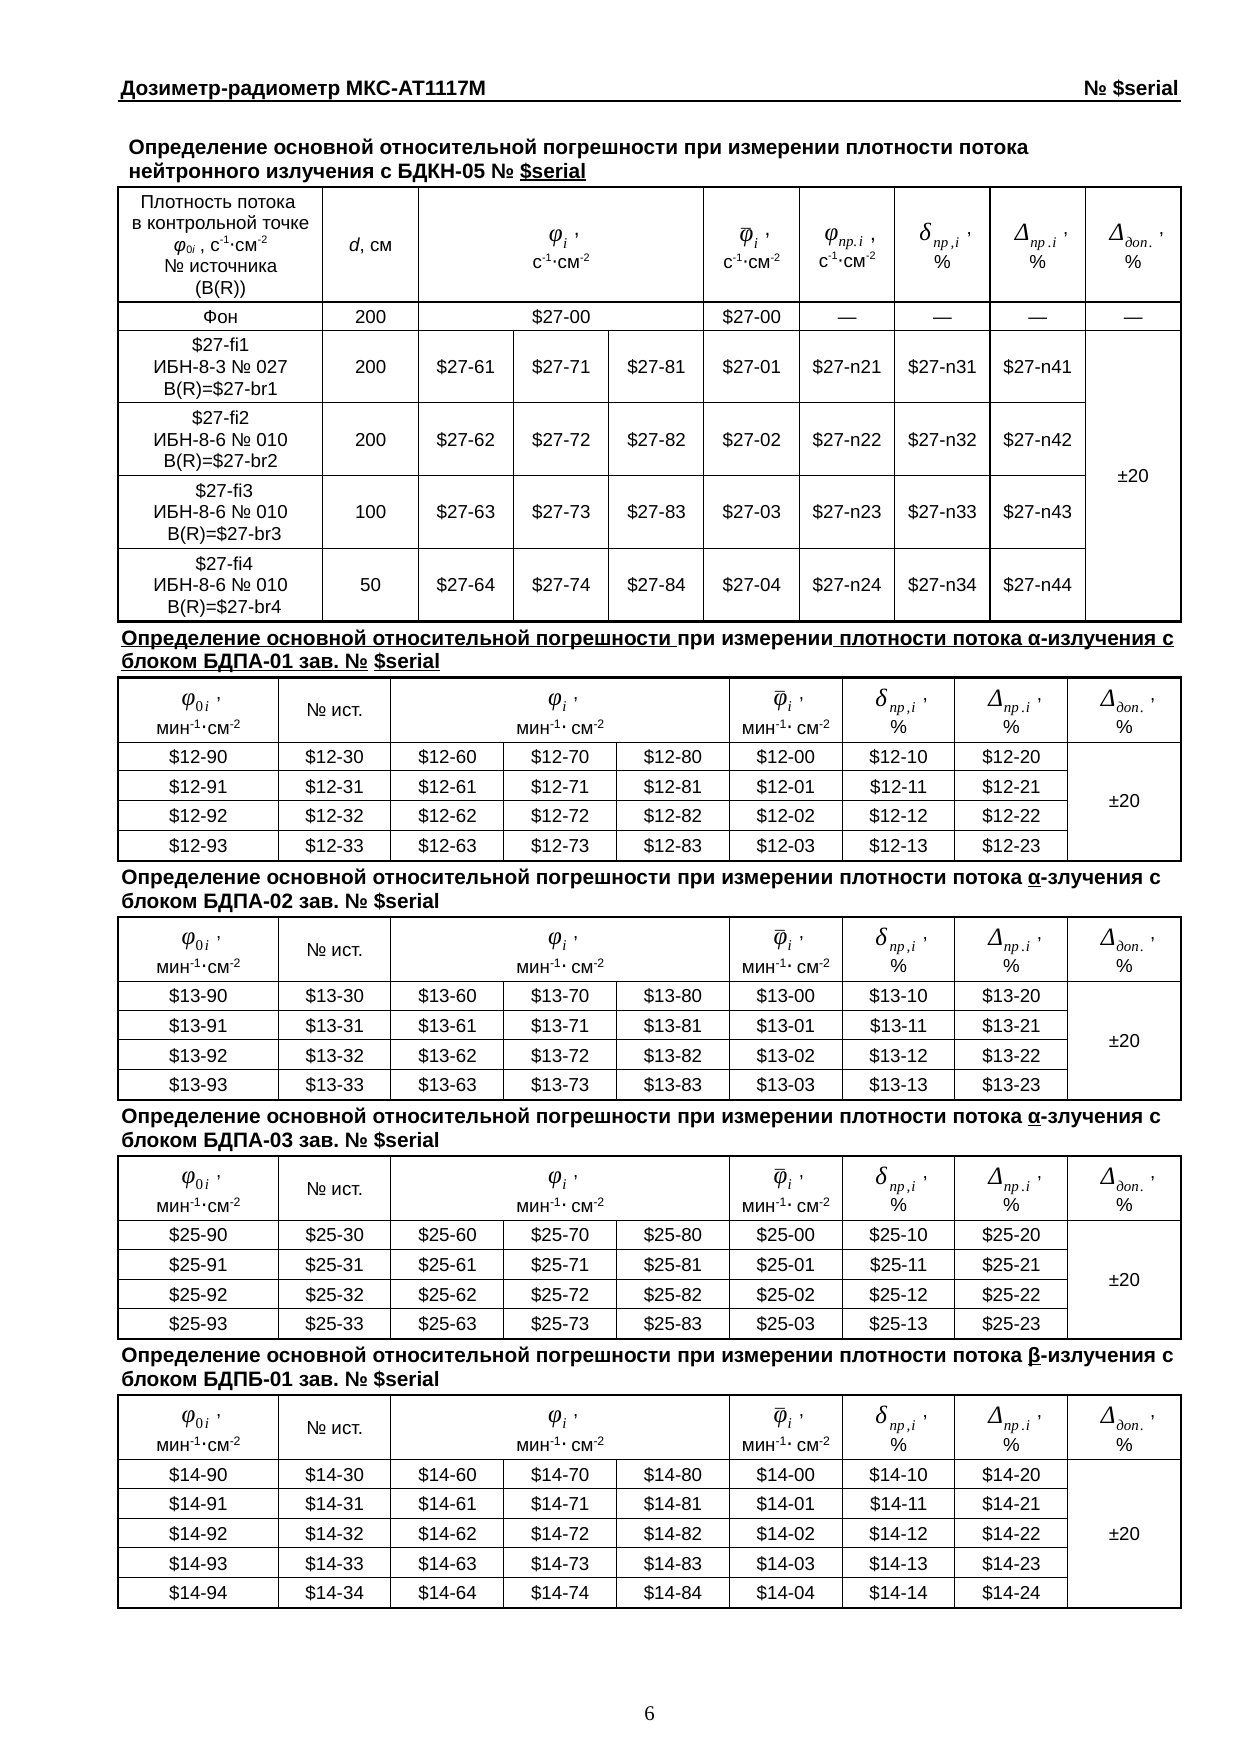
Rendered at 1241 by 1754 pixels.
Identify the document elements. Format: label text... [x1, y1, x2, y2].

table_cell $25-90 [119, 1221, 278, 1249]
table_cell $14-90 [119, 1460, 278, 1488]
table_cell $25-63 [391, 1309, 503, 1338]
table_cell , мин-1⋅см-2 [119, 1396, 278, 1459]
table_cell $14-83 [617, 1548, 729, 1577]
table_cell 200 [323, 303, 418, 330]
table_cell $13-62 [391, 1040, 503, 1069]
table_cell $14-10 [843, 1460, 954, 1488]
table_cell $27-fi1 ИБН-8-3 № 027 B(R)=$27-br1 [119, 331, 322, 402]
table_cell , % [895, 188, 989, 301]
table_cell $14-01 [730, 1489, 842, 1518]
table_cell $27-83 [609, 476, 703, 547]
table_cell $12-21 [955, 771, 1067, 800]
table_cell $27-n43 [991, 476, 1085, 547]
table_cell $27-n32 [895, 403, 989, 475]
table_cell $27-84 [609, 549, 703, 620]
table_cell Плотность потока в контрольной точке φ0i , с-1⋅см-2 № источника (B(R)) [119, 188, 322, 301]
table_cell $13-82 [617, 1040, 729, 1069]
table_cell $12-11 [843, 771, 954, 800]
table_cell $13-33 [279, 1070, 390, 1099]
table_cell $27-fi4 ИБН-8-6 № 010 B(R)=$27-br4 [119, 549, 322, 620]
table_cell $14-20 [955, 1460, 1067, 1488]
table_cell 100 [323, 476, 418, 547]
table_cell $14-64 [391, 1578, 503, 1607]
table_cell $14-11 [843, 1489, 954, 1518]
table_cell $12-31 [279, 771, 390, 800]
table_cell $14-80 [617, 1460, 729, 1488]
table_cell , % [843, 1396, 954, 1459]
table_cell $12-23 [955, 831, 1067, 859]
table_cell $12-00 [730, 743, 842, 770]
table_cell $14-33 [279, 1548, 390, 1577]
table_cell $13-81 [617, 1011, 729, 1039]
table_cell $12-83 [617, 831, 729, 859]
table_cell $13-00 [730, 982, 842, 1009]
table_cell $14-24 [955, 1578, 1067, 1607]
table_cell $27-00 [419, 303, 703, 330]
table_cell $14-73 [504, 1548, 616, 1577]
table_cell $13-71 [504, 1011, 616, 1039]
table_cell $14-02 [730, 1519, 842, 1547]
table_cell $25-73 [504, 1309, 616, 1338]
table_cell $12-62 [391, 801, 503, 830]
table_cell $14-21 [955, 1489, 1067, 1518]
table_cell $13-83 [617, 1070, 729, 1099]
table_cell $27-n22 [800, 403, 894, 475]
table_cell $27-64 [419, 549, 513, 620]
table_cell $27-n34 [895, 549, 989, 620]
table_cell ±20 [1068, 982, 1180, 1099]
table_cell № ист. [279, 1396, 390, 1459]
table_cell $25-62 [391, 1280, 503, 1308]
table_cell , мин-1⋅см-2 [119, 1157, 278, 1220]
table_cell $27-82 [609, 403, 703, 475]
table_cell $13-30 [279, 982, 390, 1009]
table_cell $25-70 [504, 1221, 616, 1249]
table_cell $12-81 [617, 771, 729, 800]
table_cell $12-30 [279, 743, 390, 770]
table_cell $12-80 [617, 743, 729, 770]
table_cell $13-73 [504, 1070, 616, 1099]
table_cell , % [1068, 918, 1180, 981]
table_cell $14-30 [279, 1460, 390, 1488]
table_cell , % [991, 188, 1085, 301]
table_cell 50 [323, 549, 418, 620]
table_cell 200 [323, 403, 418, 475]
table_cell $27-61 [419, 331, 513, 402]
table_cell $12-12 [843, 801, 954, 830]
table_cell $14-81 [617, 1489, 729, 1518]
table_cell $12-20 [955, 743, 1067, 770]
table_cell $12-22 [955, 801, 1067, 830]
table_cell $14-63 [391, 1548, 503, 1577]
table_cell $14-74 [504, 1578, 616, 1607]
table_cell $14-84 [617, 1578, 729, 1607]
table_cell $25-30 [279, 1221, 390, 1249]
table_cell $25-10 [843, 1221, 954, 1249]
table_cell $12-91 [119, 771, 278, 800]
table_cell $14-32 [279, 1519, 390, 1547]
table_cell $12-72 [504, 801, 616, 830]
table_cell $25-80 [617, 1221, 729, 1249]
table_cell $13-12 [843, 1040, 954, 1069]
table_cell , с-1⋅см-2 [704, 188, 799, 301]
table_cell $13-11 [843, 1011, 954, 1039]
table_cell $12-13 [843, 831, 954, 859]
table_cell , мин-1⋅см-2 [119, 918, 278, 981]
table_cell $12-63 [391, 831, 503, 859]
table_cell $25-60 [391, 1221, 503, 1249]
table_cell $12-10 [843, 743, 954, 770]
table_header Определение основной относительной погрешности при измерении плотности потока α-злучения с блоком БДПА-03 зав. № $serial [118, 1101, 1181, 1155]
table_cell $25-23 [955, 1309, 1067, 1338]
table_cell , мин-1⋅см-2 [119, 679, 278, 742]
table_cell , с-1⋅см-2 [419, 188, 703, 301]
table_cell , с-1⋅см-2 [800, 188, 894, 301]
table_cell $13-21 [955, 1011, 1067, 1039]
table_cell $27-02 [704, 403, 799, 475]
table_cell $14-93 [119, 1548, 278, 1577]
table_cell , мин-1⋅ см-2 [730, 1157, 842, 1220]
table_cell 200 [323, 331, 418, 402]
table_cell $27-81 [609, 331, 703, 402]
table_cell $14-82 [617, 1519, 729, 1547]
table_cell $14-92 [119, 1519, 278, 1547]
table_cell $14-00 [730, 1460, 842, 1488]
table_cell $13-02 [730, 1040, 842, 1069]
table_cell $27-fi3 ИБН-8-6 № 010 B(R)=$27-br3 [119, 476, 322, 547]
table_cell $12-92 [119, 801, 278, 830]
table_cell , % [843, 1157, 954, 1220]
table_cell $12-33 [279, 831, 390, 859]
table_cell $27-73 [514, 476, 608, 547]
table_cell $13-03 [730, 1070, 842, 1099]
table_cell $27-00 [704, 303, 799, 330]
table_cell $12-02 [730, 801, 842, 830]
table_cell $25-01 [730, 1250, 842, 1278]
table_cell $25-82 [617, 1280, 729, 1308]
table_cell — [991, 303, 1085, 330]
table_cell $13-80 [617, 982, 729, 1009]
table_cell $25-11 [843, 1250, 954, 1278]
table_cell $12-82 [617, 801, 729, 830]
table_cell $14-91 [119, 1489, 278, 1518]
table_cell $13-32 [279, 1040, 390, 1069]
table_cell $14-60 [391, 1460, 503, 1488]
table_cell $25-31 [279, 1250, 390, 1278]
table_cell $13-10 [843, 982, 954, 1009]
table_cell — [895, 303, 989, 330]
table_cell $27-72 [514, 403, 608, 475]
table_cell , мин-1⋅ см-2 [391, 679, 729, 742]
table_cell , % [843, 918, 954, 981]
table_cell $27-74 [514, 549, 608, 620]
table_cell $12-32 [279, 801, 390, 830]
table_cell $14-23 [955, 1548, 1067, 1577]
table_cell $13-20 [955, 982, 1067, 1009]
table_cell , мин-1⋅ см-2 [730, 918, 842, 981]
table_cell $25-92 [119, 1280, 278, 1308]
table_cell , % [1068, 1157, 1180, 1220]
table_cell $12-61 [391, 771, 503, 800]
table_cell $12-01 [730, 771, 842, 800]
table_cell $14-03 [730, 1548, 842, 1577]
table_cell $25-32 [279, 1280, 390, 1308]
table_cell $27-n23 [800, 476, 894, 547]
table_cell , % [955, 918, 1067, 981]
table_cell , % [955, 679, 1067, 742]
table_cell , % [955, 1396, 1067, 1459]
table_cell $25-22 [955, 1280, 1067, 1308]
table_cell d, см [323, 188, 418, 301]
table_cell $27-n24 [800, 549, 894, 620]
table_cell $25-83 [617, 1309, 729, 1338]
table_cell $14-71 [504, 1489, 616, 1518]
table_cell $14-61 [391, 1489, 503, 1518]
table_cell , мин-1⋅ см-2 [391, 1157, 729, 1220]
table_cell $27-04 [704, 549, 799, 620]
table_cell $12-90 [119, 743, 278, 770]
table_cell $27-n31 [895, 331, 989, 402]
table_cell , % [1068, 679, 1180, 742]
table_cell $14-31 [279, 1489, 390, 1518]
table_header Определение основной относительной погрешности при измерении плотности потока β-излучения с блоком БДПБ-01 зав. № $serial [118, 1340, 1181, 1394]
table_cell , мин-1⋅ см-2 [730, 1396, 842, 1459]
table_cell $25-20 [955, 1221, 1067, 1249]
table_cell $25-00 [730, 1221, 842, 1249]
table_cell $14-22 [955, 1519, 1067, 1547]
table_cell $13-90 [119, 982, 278, 1009]
table_cell $14-62 [391, 1519, 503, 1547]
table_cell Фон [119, 303, 322, 330]
table_cell № ист. [279, 679, 390, 742]
table_cell ±20 [1068, 1221, 1180, 1338]
table_cell , мин-1⋅ см-2 [391, 918, 729, 981]
table_cell $25-33 [279, 1309, 390, 1338]
table_cell , % [955, 1157, 1067, 1220]
table_cell $12-60 [391, 743, 503, 770]
table_cell $12-73 [504, 831, 616, 859]
table_cell $13-22 [955, 1040, 1067, 1069]
table_cell $25-21 [955, 1250, 1067, 1278]
table_cell , мин-1⋅ см-2 [730, 679, 842, 742]
table_cell $14-04 [730, 1578, 842, 1607]
table_cell $13-31 [279, 1011, 390, 1039]
table_cell ±20 [1086, 331, 1180, 620]
table_cell $13-01 [730, 1011, 842, 1039]
table_cell $12-71 [504, 771, 616, 800]
table_cell $27-fi2 ИБН-8-6 № 010 B(R)=$27-br2 [119, 403, 322, 475]
table_cell $25-71 [504, 1250, 616, 1278]
table_cell $14-70 [504, 1460, 616, 1488]
table_cell $25-93 [119, 1309, 278, 1338]
table_header Определение основной относительной погрешности при измерении плотности потока α-злучения с блоком БДПА-02 зав. № $serial [118, 862, 1181, 916]
table_cell $27-03 [704, 476, 799, 547]
table_cell — [800, 303, 894, 330]
table_cell $13-91 [119, 1011, 278, 1039]
table_cell , % [1068, 1396, 1180, 1459]
table_cell $13-93 [119, 1070, 278, 1099]
table_cell $13-72 [504, 1040, 616, 1069]
table_cell $13-92 [119, 1040, 278, 1069]
table_cell $25-81 [617, 1250, 729, 1278]
table_cell — [1086, 303, 1180, 330]
table_cell $14-94 [119, 1578, 278, 1607]
table_cell $25-02 [730, 1280, 842, 1308]
table_cell , % [1086, 188, 1180, 301]
table_cell $25-13 [843, 1309, 954, 1338]
table_cell ±20 [1068, 743, 1180, 859]
table_cell $13-23 [955, 1070, 1067, 1099]
table_cell , мин-1⋅ см-2 [391, 1396, 729, 1459]
table_cell $25-61 [391, 1250, 503, 1278]
table_cell $13-63 [391, 1070, 503, 1099]
table_cell $27-n21 [800, 331, 894, 402]
table_cell $13-60 [391, 982, 503, 1009]
table_cell $27-01 [704, 331, 799, 402]
table_cell $14-14 [843, 1578, 954, 1607]
table_cell $12-70 [504, 743, 616, 770]
table_cell $25-72 [504, 1280, 616, 1308]
table_cell ±20 [1068, 1460, 1180, 1607]
table_header Определение основной относительной погрешности при измерении плотности потока нейтронного излучения с БДКН-05 № $serial [118, 132, 1181, 186]
table_cell $27-n44 [991, 549, 1085, 620]
table_cell $27-n42 [991, 403, 1085, 475]
table_cell $14-13 [843, 1548, 954, 1577]
table_cell $12-93 [119, 831, 278, 859]
table_cell № ист. [279, 918, 390, 981]
table_cell $13-61 [391, 1011, 503, 1039]
table_cell $27-71 [514, 331, 608, 402]
table_cell $13-13 [843, 1070, 954, 1099]
table_cell $27-n33 [895, 476, 989, 547]
table_cell , % [843, 679, 954, 742]
table_cell $14-34 [279, 1578, 390, 1607]
table_header Определение основной относительной погрешности при измерении плотности потока α-излучения с блоком БДПА-01 зав. № $serial [118, 623, 1181, 676]
table_cell $27-n41 [991, 331, 1085, 402]
table_cell $14-12 [843, 1519, 954, 1547]
table_cell $27-62 [419, 403, 513, 475]
table_cell $25-91 [119, 1250, 278, 1278]
table_cell $25-12 [843, 1280, 954, 1308]
table_cell $27-63 [419, 476, 513, 547]
table_cell $13-70 [504, 982, 616, 1009]
table_cell $14-72 [504, 1519, 616, 1547]
table_cell $25-03 [730, 1309, 842, 1338]
table_cell $12-03 [730, 831, 842, 859]
table_cell № ист. [279, 1157, 390, 1220]
